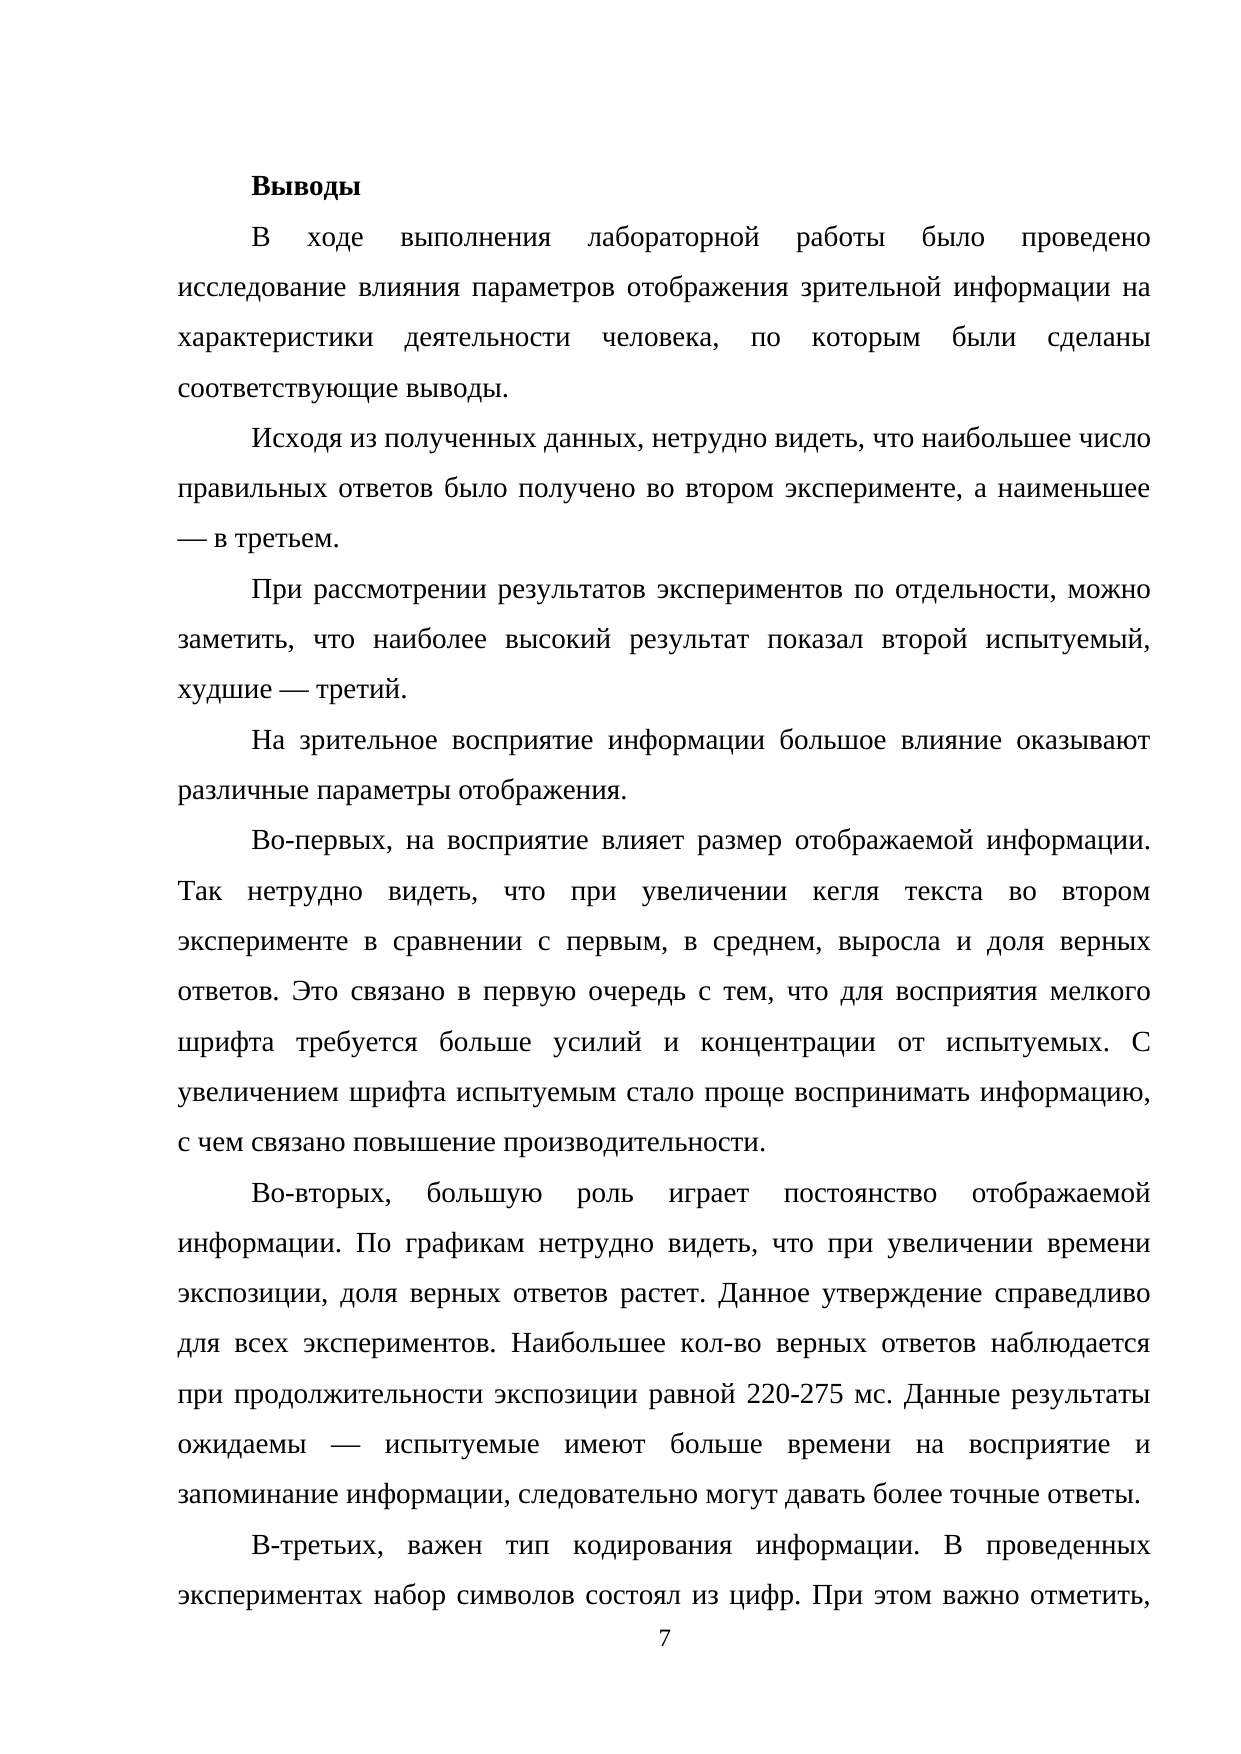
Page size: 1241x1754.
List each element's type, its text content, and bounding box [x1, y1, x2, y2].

text Во-первых, на восприятие влияет размер отображаемой информации. Так нетрудно видеть, что при увеличении кегля текста во втором эксперименте в сравнении с первым, в среднем, выросла и доля верных ответов. Это связано в первую очередь с тем, что для восприятия мелкого шрифта требуется больше усилий и концентрации от испытуемых. С увеличением шрифта испытуемым стало проще воспринимать информацию, с чем связано повышение производительности. [177, 822, 1152, 1158]
text При рассмотрении результатов экспериментов по отдельности, можно заметить, что наиболее высокий результат показал второй испытуемый, худшие — третий. [177, 571, 1152, 705]
text Во-вторых, большую роль играет постоянство отображаемой информации. По графикам нетрудно видеть, что при увеличении времени экспозиции, доля верных ответов растет. Данное утверждение справедливо для всех экспериментов. Наибольшее кол-во верных ответов наблюдается при продолжительности экспозиции равной 220-275 мс. Данные результаты ожидаемы — испытуемые имеют больше времени на восприятие и запоминание информации, следовательно могут давать более точные ответы. [177, 1175, 1152, 1510]
text В ходе выполнения лабораторной работы было проведено исследование влияния параметров отображения зрительной информации на характеристики деятельности человека, по которым были сделаны соответствующие выводы. [177, 219, 1152, 403]
text На зрительное восприятие информации большое влияние оказывают различные параметры отображения. [177, 722, 1152, 806]
list Выводы [251, 168, 1152, 202]
text В-третьих, важен тип кодирования информации. В проведенных экспериментах набор символов состоял из цифр. При этом важно отметить, [177, 1527, 1152, 1611]
text Исходя из полученных данных, нетрудно видеть, что наибольшее число правильных ответов было получено во втором эксперименте, а наименьшее — в третьем. [177, 420, 1152, 554]
